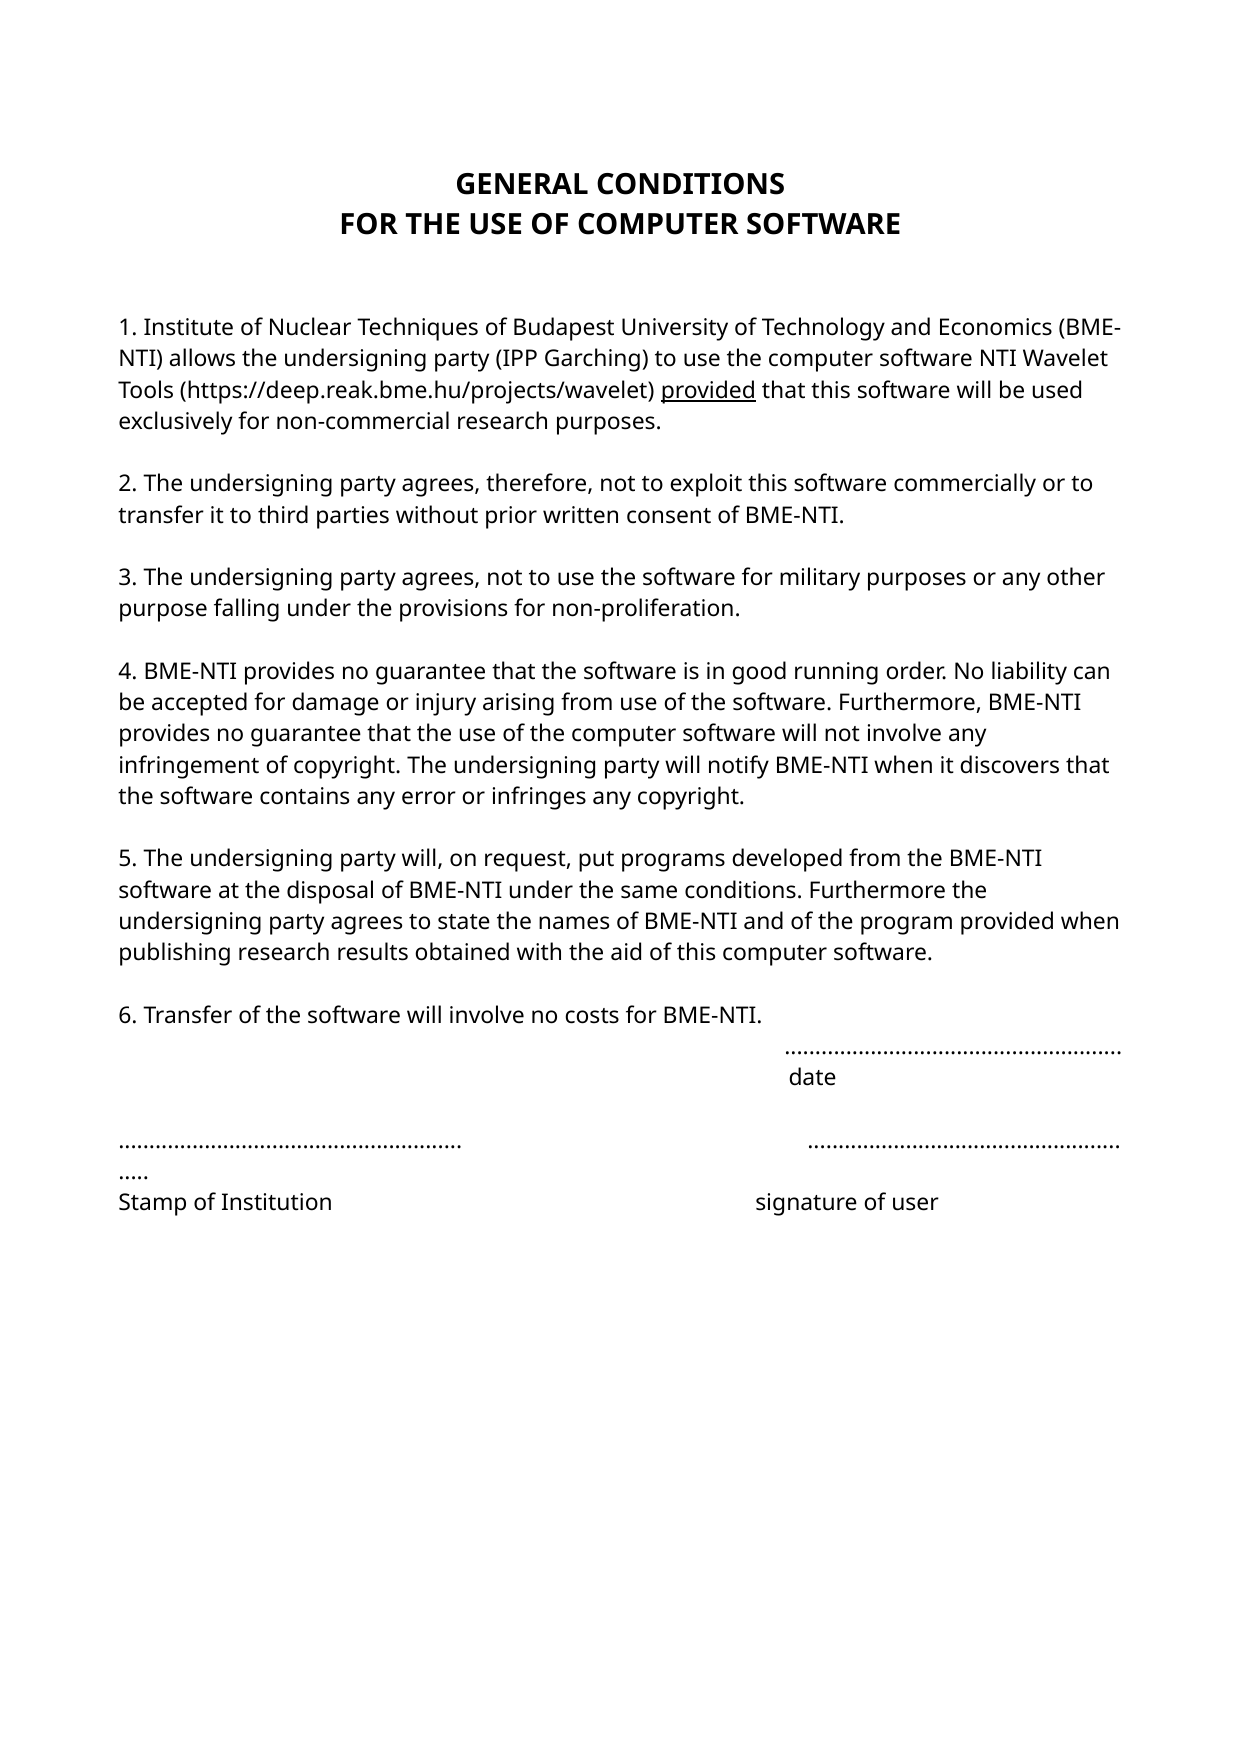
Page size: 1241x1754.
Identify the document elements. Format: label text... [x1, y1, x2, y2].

text ....................................................... [118, 1030, 1122, 1061]
text 5. The undersigning party will, on request, put programs developed from the BME-NTI software at the disposal of BME-NTI under the same conditions. Furthermore the undersigning party agrees to state the names of BME-NTI and of the program provided when publishing research results obtained with the aid of this computer software. [118, 842, 1122, 967]
text 4. BME-NTI provides no guarantee that the software is in good running order. No liability can be accepted for damage or injury arising from use of the software. Furthermore, BME-NTI provides no guarantee that the use of the computer software will not involve any infringement of copyright. The undersigning party will notify BME-NTI when it discovers that the software contains any error or infringes any copyright. [118, 655, 1122, 811]
text 6. Transfer of the software will involve no costs for BME-NTI. [118, 998, 1122, 1030]
text date [118, 1061, 1122, 1092]
text FOR THE USE OF COMPUTER SOFTWARE [118, 203, 1122, 243]
text Stamp of Institution signature of user [118, 1186, 1122, 1217]
text 1. Institute of Nuclear Techniques of Budapest University of Technology and Economics (BME-NTI) allows the undersigning party (IPP Garching) to use the computer software NTI Wavelet Tools (https://deep.reak.bme.hu/projects/wavelet) provided that this software will be used exclusively for non-commercial research purposes. [118, 311, 1122, 436]
text 3. The undersigning party agrees, not to use the software for military purposes or any other purpose falling under the provisions for non-proliferation. [118, 561, 1122, 623]
text ........................................................ ........................................................ [118, 1123, 1122, 1186]
text GENERAL CONDITIONS [118, 163, 1122, 203]
text 2. The undersigning party agrees, therefore, not to exploit this software commercially or to transfer it to third parties without prior written consent of BME-NTI. [118, 467, 1122, 530]
